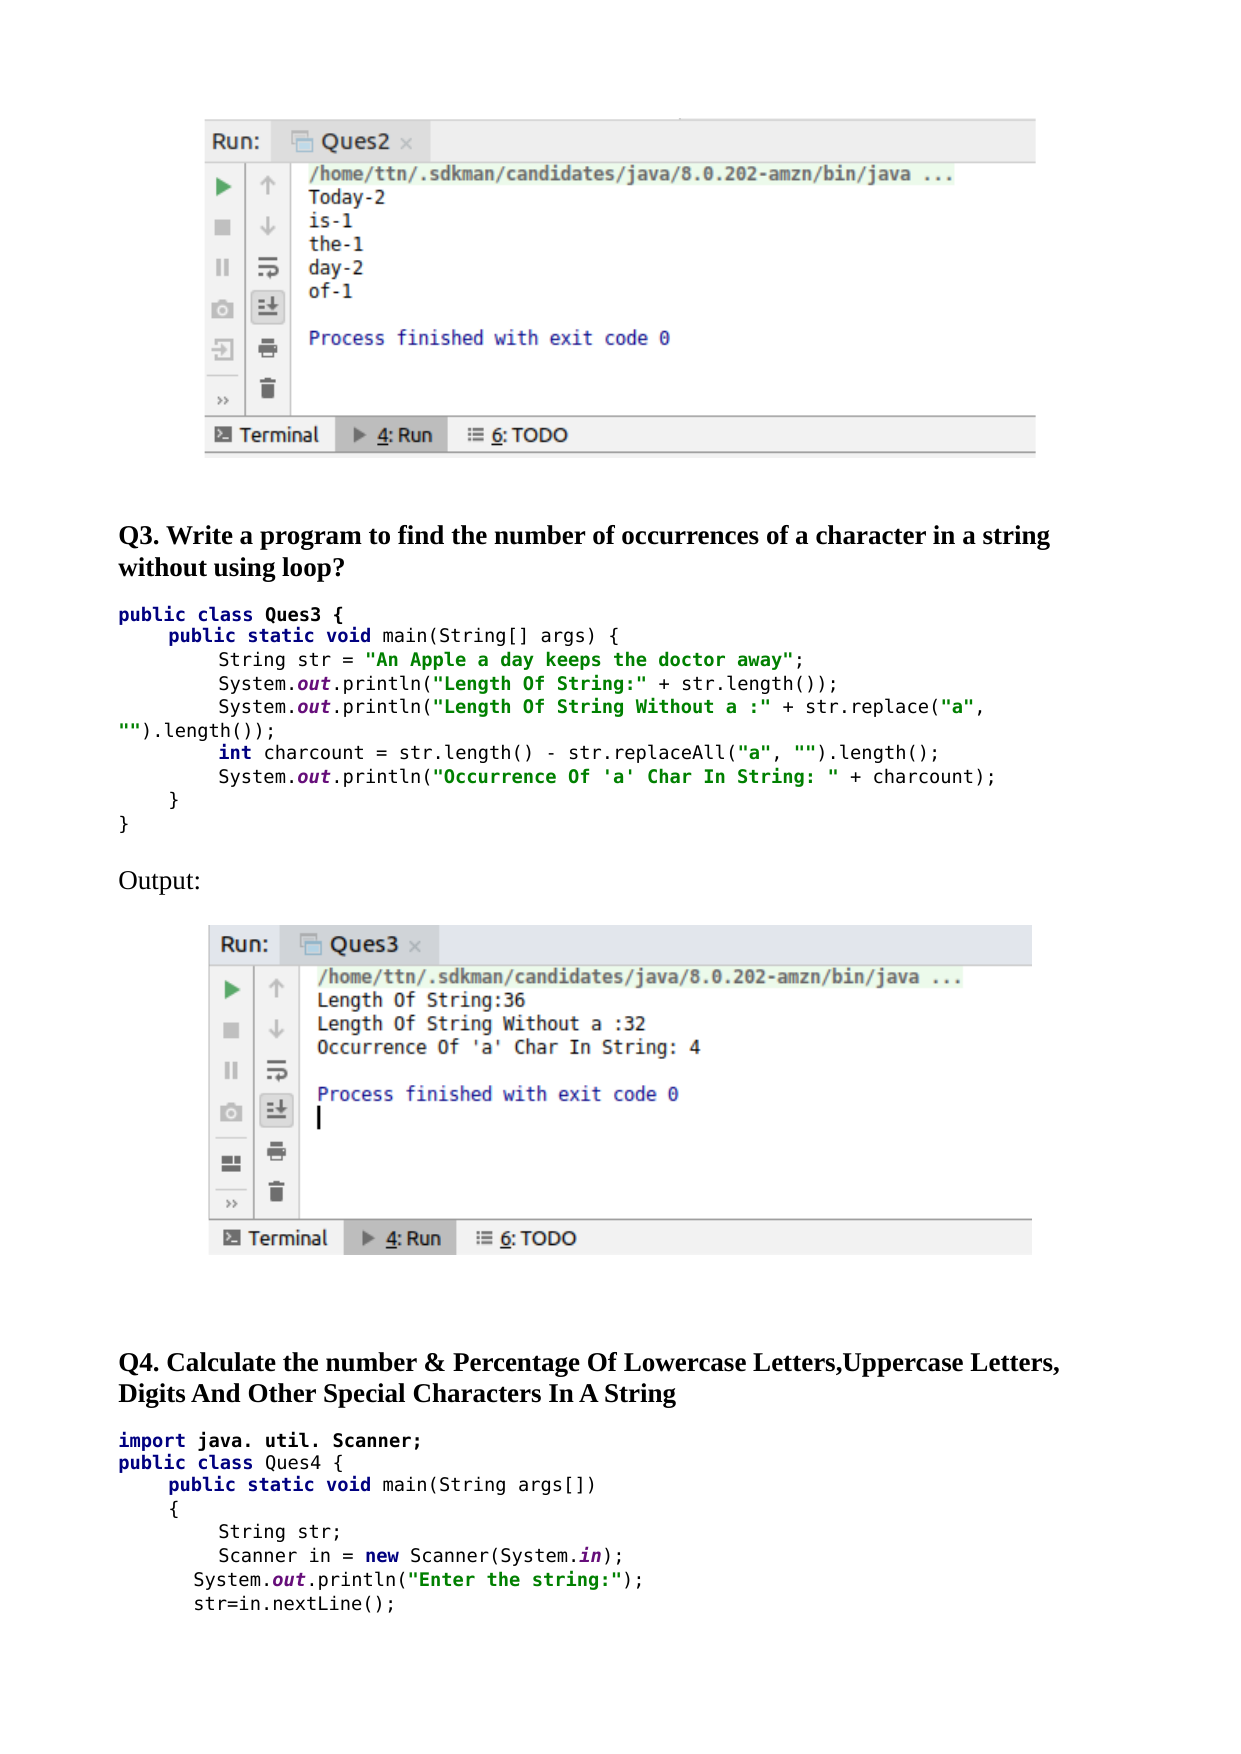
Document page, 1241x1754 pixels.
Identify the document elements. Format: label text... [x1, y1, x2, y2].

picture [208, 925, 1032, 1255]
text String str = "An Apple a day keeps the doctor away"; [118, 649, 1122, 673]
text public class Ques4 { [118, 1452, 1122, 1474]
text import java. util. Scanner; [118, 1431, 1122, 1452]
text Q3. Write a program to find the number of occurrences of a character in a string without using loop? [118, 488, 1122, 582]
text { [118, 1498, 1122, 1522]
text System.out.println("Length Of String:" + str.length()); [118, 673, 1122, 696]
text str=in.nextLine(); [118, 1592, 1122, 1616]
text public static void main(String[] args) { [118, 626, 1122, 649]
text System.out.println("Enter the string:"); [118, 1569, 1122, 1592]
text Q4. Calculate the number & Percentage Of Lowercase Letters,Uppercase Letters, Digits And Other Special Characters In A String [118, 1315, 1122, 1409]
text String str; [118, 1522, 1122, 1545]
text public class Ques3 { [118, 604, 1122, 626]
text System.out.println("Length Of String Without a :" + str.replace("a", "").length()); [118, 696, 1122, 742]
text Scanner in = new Scanner(System.in); [118, 1545, 1122, 1569]
text public static void main(String args[]) [118, 1474, 1122, 1498]
text int charcount = str.length() - str.replaceAll("a", "").length(); [118, 742, 1122, 766]
text } [118, 813, 1122, 835]
text } [118, 789, 1122, 813]
text Output: [118, 864, 1122, 895]
picture [204, 118, 1036, 458]
text System.out.println("Occurrence Of 'a' Char In String: " + charcount); [118, 766, 1122, 789]
